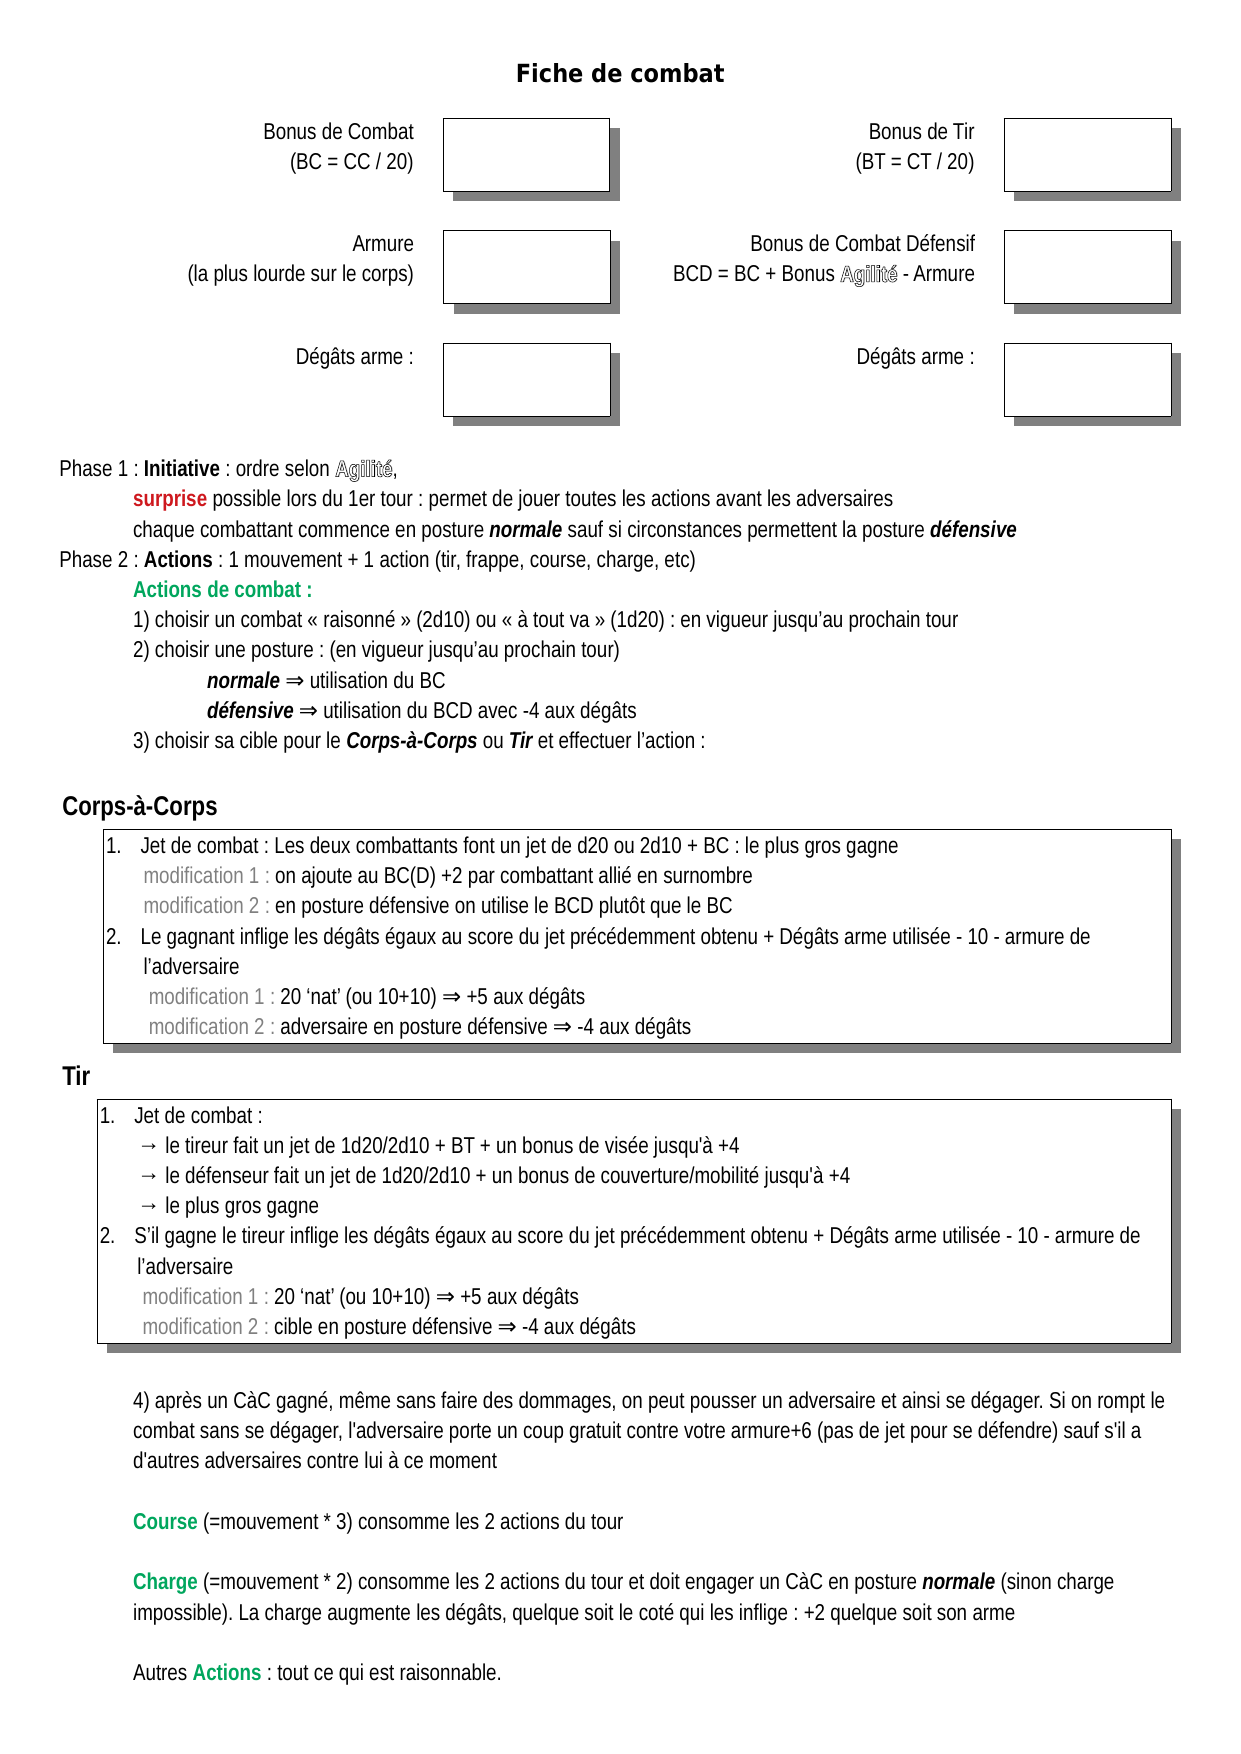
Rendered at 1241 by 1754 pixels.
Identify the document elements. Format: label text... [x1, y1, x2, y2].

text Charge (=mouvement * 2) consomme les 2 actions du tour et doit engager un CàC en posture normale (sinon charge impossible). La charge augmente les dégâts, quelque soit le coté qui les inflige : +2 quelque soit son arme [133, 1568, 1181, 1625]
text Dégâts arme : [649, 343, 974, 369]
text Armure (la plus lourde sur le corps) [59, 230, 414, 287]
text 4) après un CàC gagné, même sans faire des dommages, on peut pousser un adversaire et ainsi se dégager. Si on rompt le combat sans se dégager, l'adversaire porte un coup gratuit contre votre armure+6 (pas de jet pour se défendre) sauf s'il a d'autres adversaires contre lui à ce moment [133, 1387, 1181, 1474]
text Corps-à-Corps [59, 787, 1181, 824]
text Actions de combat : [133, 576, 1181, 602]
text 1) choisir un combat « raisonné » (2d10) ou « à tout va » (1d20) : en vigueur jusqu’au prochain tour [133, 606, 1181, 633]
list S’il gagne le tireur inflige les dégâts égaux au score du jet précédemment obtenu + Dégâts arme utilisée - 10 - armure de l’adversaire modification 1 : 20 ‘nat’ (ou 10+10) ⇒ +5 aux dégâts modification 2 : cible en posture défensive ⇒ -4 aux dégâts [98, 1219, 1171, 1342]
list Jet de combat : Les deux combattants font un jet de d20 ou 2d10 + BC : le plus gros gagne modification 1 : on ajoute au BC(D) +2 par combattant allié en surnombre modification 2 : en posture défensive on utilise le BCD plutôt que le BC [104, 830, 1171, 919]
text surprise possible lors du 1er tour : permet de jouer toutes les actions avant les adversaires [133, 485, 1181, 512]
text Bonus de Tir (BT = CT / 20) [649, 118, 974, 174]
list Jet de combat : → le tireur fait un jet de 1d20/2d10 + BT + un bonus de visée jusqu'à +4 → le défenseur fait un jet de 1d20/2d10 + un bonus de couverture/mobilité jusqu'à +4 → le plus gros gagne [98, 1100, 1171, 1218]
text Bonus de Combat Défensif BCD = BC + Bonus Agilité - Armure [649, 230, 974, 287]
text Tir [59, 1057, 1181, 1094]
list Le gagnant inflige les dégâts égaux au score du jet précédemment obtenu + Dégâts arme utilisée - 10 - armure de l’adversaire modification 1 : 20 ‘nat’ (ou 10+10) ⇒ +5 aux dégâts modification 2 : adversaire en posture défensive ⇒ -4 aux dégâts [104, 919, 1171, 1043]
text Autres Actions : tout ce qui est raisonnable. [133, 1659, 1181, 1685]
text Dégâts arme : [59, 343, 413, 369]
text Phase 1 : Initiative : ordre selon Agilité, [59, 455, 1181, 482]
text Course (=mouvement * 3) consomme les 2 actions du tour [133, 1508, 1181, 1534]
text Bonus de Combat (BC = CC / 20) [59, 118, 413, 174]
text chaque combattant commence en posture normale sauf si circonstances permettent la posture défensive [133, 516, 1181, 542]
text 2) choisir une posture : (en vigueur jusqu’au prochain tour) normale ⇒ utilisation du BC défensive ⇒ utilisation du BCD avec -4 aux dégâts [133, 636, 1181, 723]
text Phase 2 : Actions : 1 mouvement + 1 action (tir, frappe, course, charge, etc) [59, 546, 1181, 572]
text 3) choisir sa cible pour le Corps-à-Corps ou Tir et effectuer l’action : [133, 727, 1181, 753]
